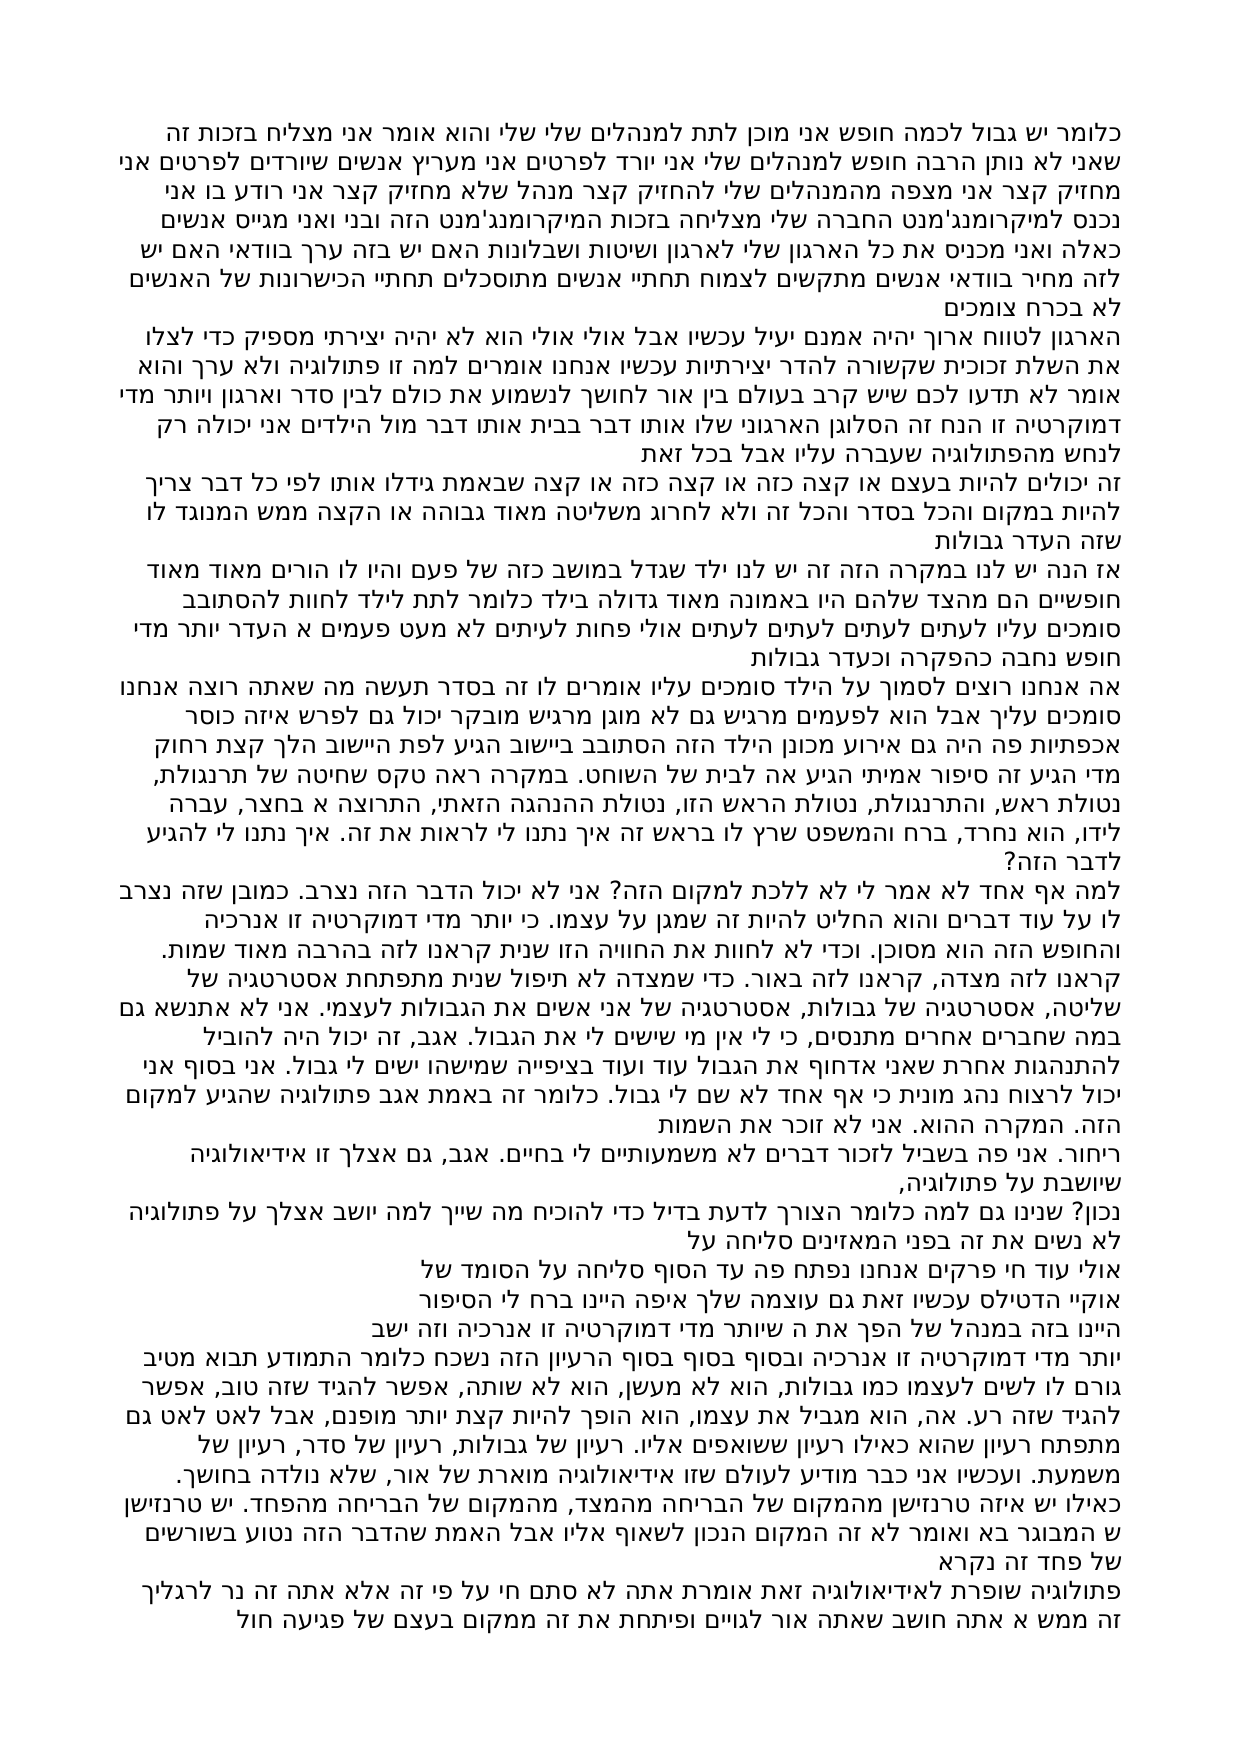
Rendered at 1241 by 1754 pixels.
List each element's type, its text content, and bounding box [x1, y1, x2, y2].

text אוקיי הדטילס עכשיו זאת גם עוצמה שלך איפה היינו ברח לי הסיפור [118, 1285, 1122, 1314]
text הארגון לטווח ארוך יהיה אמנם יעיל עכשיו אבל אולי אולי הוא לא יהיה יצירתי מספיק כדי לצלו את השלת זכוכית שקשורה להדר יצירתיות עכשיו אנחנו אומרים למה זו פתולוגיה ולא ערך והוא אומר לא תדעו לכם שיש קרב בעולם בין אור לחושך לנשמוע את כולם לבין סדר וארגון ויותר מדי דמוקרטיה זו הנח זה הסלוגן הארגוני שלו אותו דבר בבית אותו דבר מול הילדים אני יכולה רק לנחש מהפתולוגיה שעברה עליו אבל בכל זאת [118, 322, 1122, 468]
text כלומר יש גבול לכמה חופש אני מוכן לתת למנהלים שלי שלי והוא אומר אני מצליח בזכות זה שאני לא נותן הרבה חופש למנהלים שלי אני יורד לפרטים אני מעריץ אנשים שיורדים לפרטים אני מחזיק קצר אני מצפה מהמנהלים שלי להחזיק קצר מנהל שלא מחזיק קצר אני רודע בו אני נכנס למיקרומנג'מנט החברה שלי מצליחה בזכות המיקרומנג'מנט הזה ובני ואני מגייס אנשים כאלה ואני מכניס את כל הארגון שלי לארגון ושיטות ושבלונות האם יש בזה ערך בוודאי האם יש לזה מחיר בוודאי אנשים מתקשים לצמוח תחתיי אנשים מתוסכלים תחתיי הכישרונות של האנשים לא בכרח צומכים [118, 118, 1122, 322]
text זה יכולים להיות בעצם או קצה כזה או קצה כזה או קצה שבאמת גידלו אותו לפי כל דבר צריך להיות במקום והכל בסדר והכל זה ולא לחרוג משליטה מאוד גבוהה או הקצה ממש המנוגד לו שזה העדר גבולות [118, 468, 1122, 556]
text אה אנחנו רוצים לסמוך על הילד סומכים עליו אומרים לו זה בסדר תעשה מה שאתה רוצה אנחנו סומכים עליך אבל הוא לפעמים מרגיש גם לא מוגן מרגיש מובקר יכול גם לפרש איזה כוסר אכפתיות פה היה גם אירוע מכונן הילד הזה הסתובב ביישוב הגיע לפת היישוב הלך קצת רחוק מדי הגיע זה סיפור אמיתי הגיע אה לבית של השוחט. במקרה ראה טקס שחיטה של תרנגולת, נטולת ראש, והתרנגולת, נטולת הראש הזו, נטולת ההנהגה הזאתי, התרוצה א בחצר, עברה לידו, הוא נחרד, ברח והמשפט שרץ לו בראש זה איך נתנו לי לראות את זה. איך נתנו לי להגיע לדבר הזה? [118, 672, 1122, 876]
text נכון? שנינו גם למה כלומר הצורך לדעת בדיל כדי להוכיח מה שייך למה יושב אצלך על פתולוגיה לא נשים את זה בפני המאזינים סליחה על [118, 1197, 1122, 1256]
text ריחור. אני פה בשביל לזכור דברים לא משמעותיים לי בחיים. אגב, גם אצלך זו אידיאולוגיה שיושבת על פתולוגיה, [118, 1139, 1122, 1197]
text אולי עוד חי פרקים אנחנו נפתח פה עד הסוף סליחה על הסומד של [118, 1256, 1122, 1285]
text למה אף אחד לא אמר לי לא ללכת למקום הזה? אני לא יכול הדבר הזה נצרב. כמובן שזה נצרב לו על עוד דברים והוא החליט להיות זה שמגן על עצמו. כי יותר מדי דמוקרטיה זו אנרכיה והחופש הזה הוא מסוכן. וכדי לא לחוות את החוויה הזו שנית קראנו לזה בהרבה מאוד שמות. קראנו לזה מצדה, קראנו לזה באור. כדי שמצדה לא תיפול שנית מתפתחת אסטרטגיה של שליטה, אסטרטגיה של גבולות, אסטרטגיה של אני אשים את הגבולות לעצמי. אני לא אתנשא גם במה שחברים אחרים מתנסים, כי לי אין מי שישים לי את הגבול. אגב, זה יכול היה להוביל להתנהגות אחרת שאני אדחוף את הגבול עוד ועוד בציפייה שמישהו ישים לי גבול. אני בסוף אני יכול לרצוח נהג מונית כי אף אחד לא שם לי גבול. כלומר זה באמת אגב פתולוגיה שהגיע למקום הזה. המקרה ההוא. אני לא זוכר את השמות [118, 876, 1122, 1139]
text פתולוגיה שופרת לאידיאולוגיה זאת אומרת אתה לא סתם חי על פי זה אלא אתה זה נר לרגליך זה ממש א אתה חושב שאתה אור לגויים ופיתחת את זה ממקום בעצם של פגיעה חול [118, 1576, 1122, 1635]
text היינו בזה במנהל של הפך את ה שיותר מדי דמוקרטיה זו אנרכיה וזה ישב [118, 1314, 1122, 1343]
text יותר מדי דמוקרטיה זו אנרכיה ובסוף בסוף בסוף הרעיון הזה נשכח כלומר התמודע תבוא מטיב גורם לו לשים לעצמו כמו גבולות, הוא לא מעשן, הוא לא שותה, אפשר להגיד שזה טוב, אפשר להגיד שזה רע. אה, הוא מגביל את עצמו, הוא הופך להיות קצת יותר מופנם, אבל לאט לאט גם מתפתח רעיון שהוא כאילו רעיון ששואפים אליו. רעיון של גבולות, רעיון של סדר, רעיון של משמעת. ועכשיו אני כבר מודיע לעולם שזו אידיאולוגיה מוארת של אור, שלא נולדה בחושך. כאילו יש איזה טרנזישן מהמקום של הבריחה מהמצד, מהמקום של הבריחה מהפחד. יש טרנזישן ש המבוגר בא ואומר לא זה המקום הנכון לשאוף אליו אבל האמת שהדבר הזה נטוע בשורשים של פחד זה נקרא [118, 1343, 1122, 1576]
text אז הנה יש לנו במקרה הזה זה יש לנו ילד שגדל במושב כזה של פעם והיו לו הורים מאוד מאוד חופשיים הם מהצד שלהם היו באמונה מאוד גדולה בילד כלומר לתת לילד לחוות להסתובב סומכים עליו לעתים לעתים לעתים לעתים אולי פחות לעיתים לא מעט פעמים א העדר יותר מדי חופש נחבה כהפקרה וכעדר גבולות [118, 556, 1122, 672]
